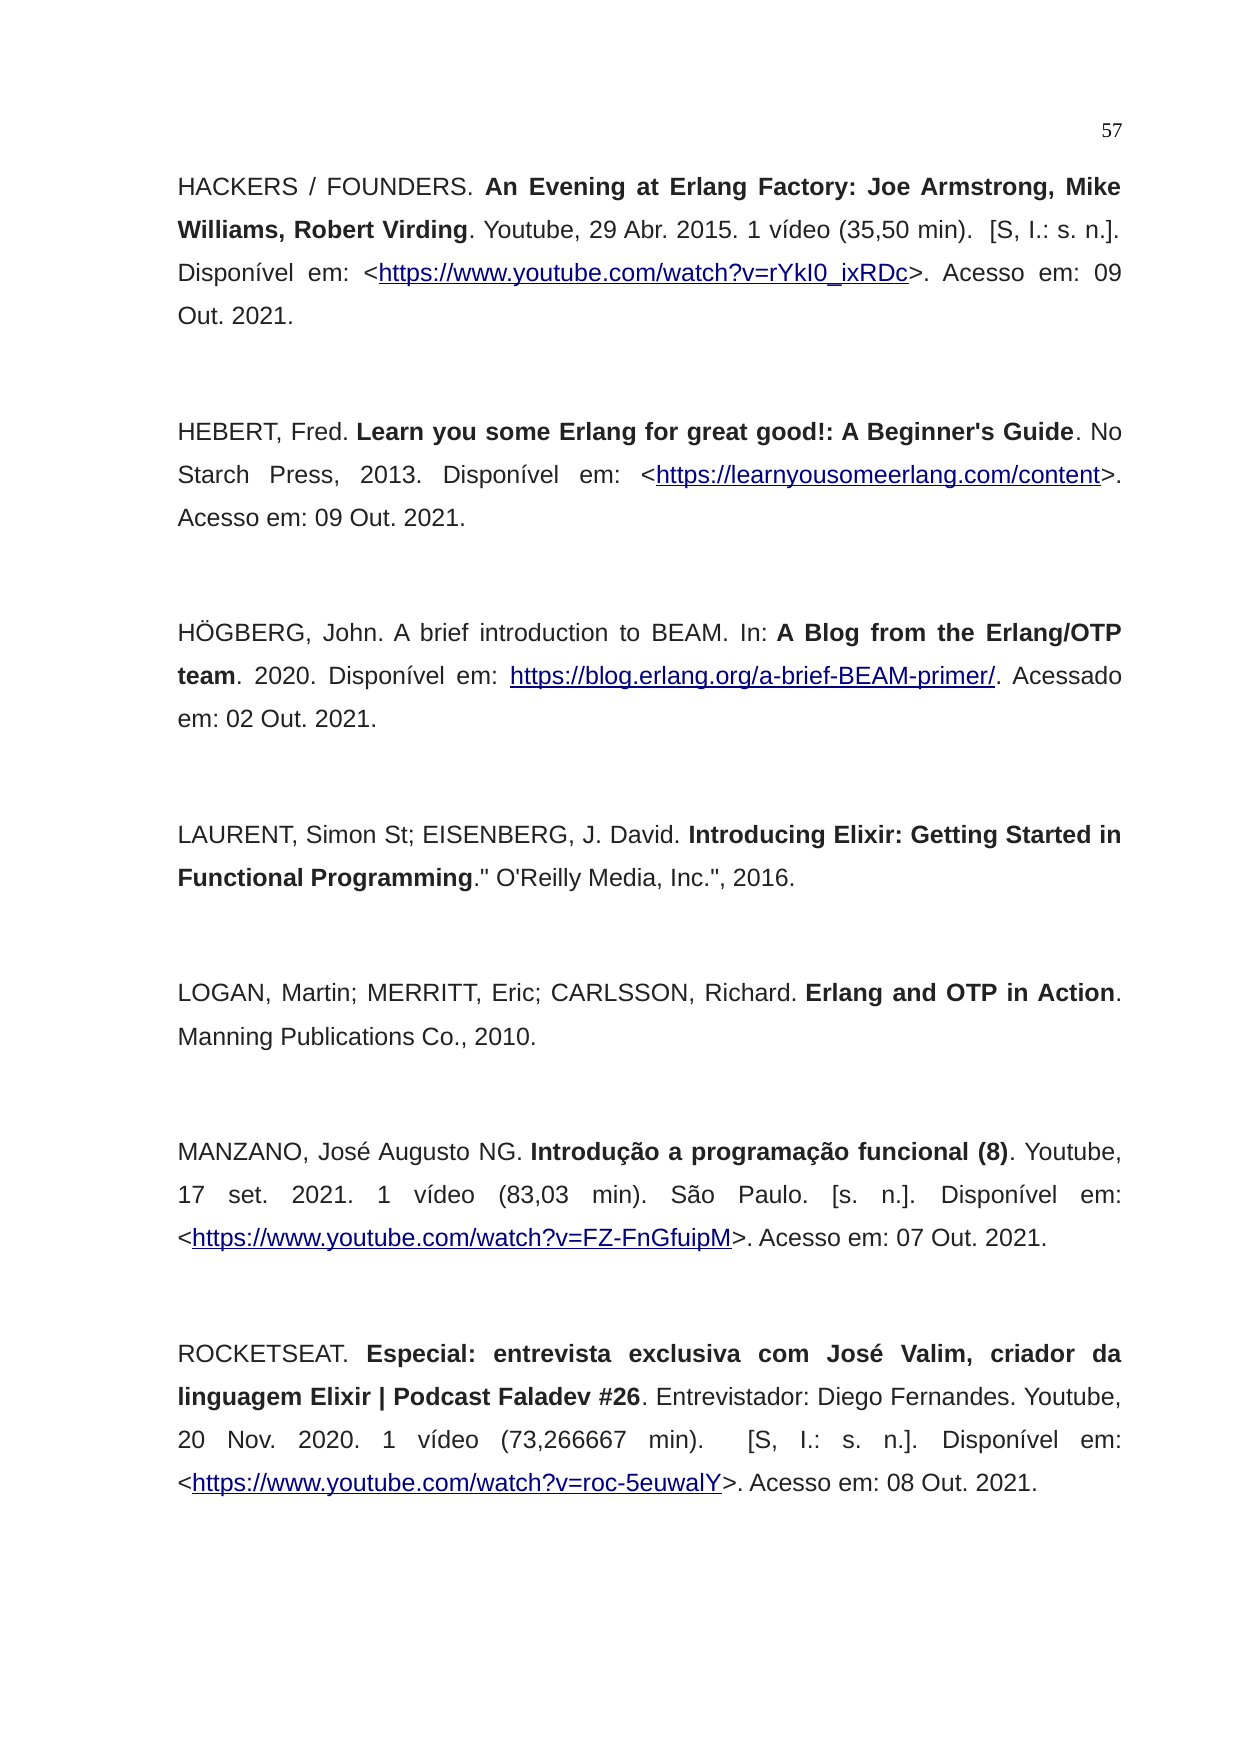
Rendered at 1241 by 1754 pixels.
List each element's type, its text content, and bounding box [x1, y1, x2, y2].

text LAURENT, Simon St; EISENBERG, J. David. Introducing Elixir: Getting Started in Functional Programming." O'Reilly Media, Inc.", 2016. [177, 820, 1122, 892]
text HACKERS / FOUNDERS. An Evening at Erlang Factory: Joe Armstrong, Mike Williams, Robert Virding. Youtube, 29 Abr. 2015. 1 vídeo (35,50 min). [S, I.: s. n.]. Disponível em: <https://www.youtube.com/watch?v=rYkI0_ixRDc>. Acesso em: 09 Out. 2021. [177, 172, 1122, 330]
text HÖGBERG, John. A brief introduction to BEAM. In: A Blog from the Erlang/OTP team. 2020. Disponível em: https://blog.erlang.org/a-brief-BEAM-primer/. Acessado em: 02 Out. 2021. [177, 618, 1122, 733]
text LOGAN, Martin; MERRITT, Eric; CARLSSON, Richard. Erlang and OTP in Action. Manning Publications Co., 2010. [177, 978, 1122, 1050]
text MANZANO, José Augusto NG. Introdução a programação funcional (8). Youtube, 17 set. 2021. 1 vídeo (83,03 min). São Paulo. [s. n.]. Disponível em: <https://www.youtube.com/watch?v=FZ-FnGfuipM>. Acesso em: 07 Out. 2021. [177, 1137, 1122, 1252]
text ROCKETSEAT. Especial: entrevista exclusiva com José Valim, criador da linguagem Elixir | Podcast Faladev #26. Entrevistador: Diego Fernandes. Youtube, 20 Nov. 2020. 1 vídeo (73,266667 min). [S, I.: s. n.]. Disponível em: <https://www.youtube.com/watch?v=roc-5euwalY>. Acesso em: 08 Out. 2021. [177, 1338, 1122, 1497]
text HEBERT, Fred. Learn you some Erlang for great good!: A Beginner's Guide. No Starch Press, 2013. Disponível em: <https://learnyousomeerlang.com/content>. Acesso em: 09 Out. 2021. [177, 416, 1122, 531]
